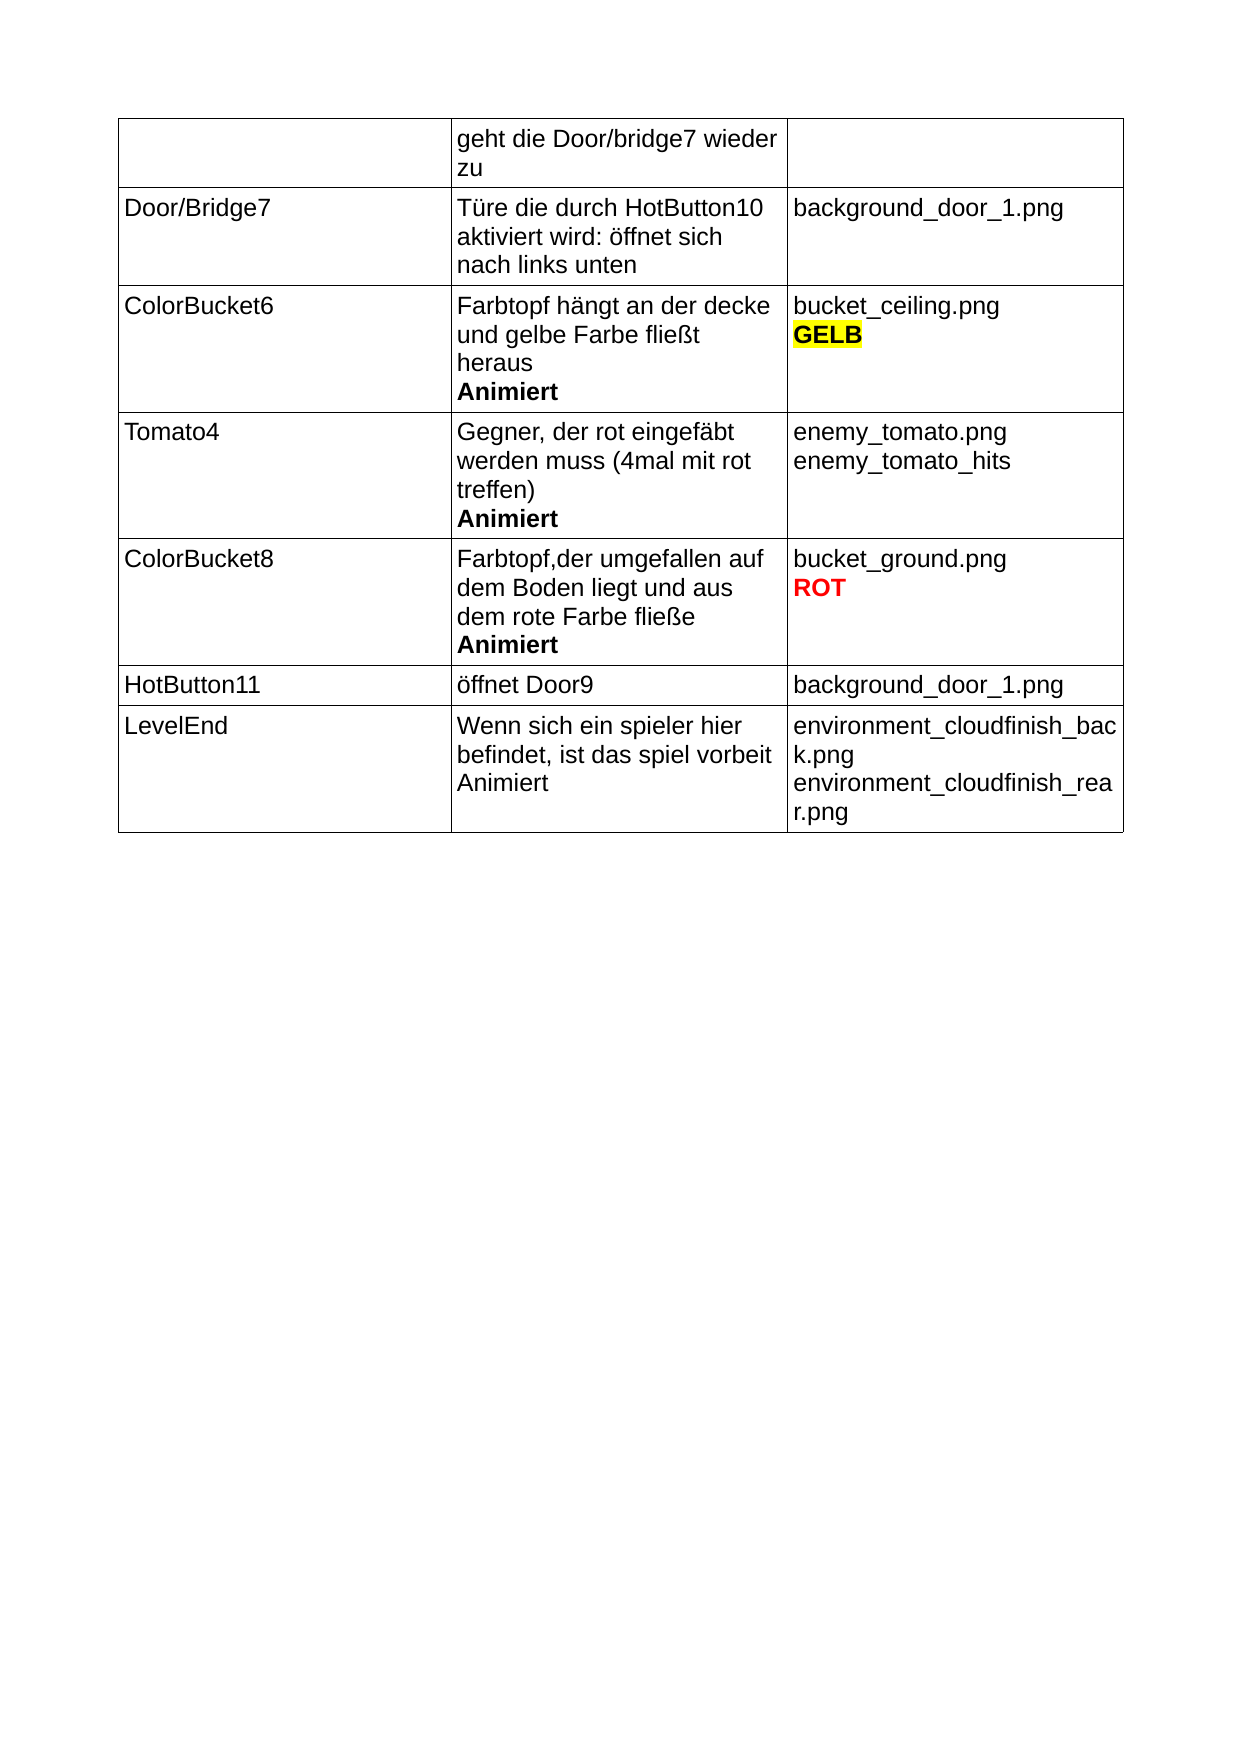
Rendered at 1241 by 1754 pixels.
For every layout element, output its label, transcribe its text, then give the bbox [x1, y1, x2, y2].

table_cell background_door_1.png [788, 188, 1123, 285]
table_cell Gegner, der rot eingefäbt werden muss (4mal mit rot treffen) Animiert [452, 413, 787, 538]
table_cell environment_cloudfinish_back.png environment_cloudfinish_rear.png [788, 706, 1123, 832]
table_cell Farbtopf hängt an der decke und gelbe Farbe fließt heraus Animiert [452, 286, 787, 412]
table_cell Tomato4 [119, 413, 451, 538]
table_cell ColorBucket6 [119, 286, 451, 412]
table_cell LevelEnd [119, 706, 451, 832]
table_cell enemy_tomato.png enemy_tomato_hits [788, 413, 1123, 538]
table_cell Türe die durch HotButton10 aktiviert wird: öffnet sich nach links unten [452, 188, 787, 285]
table_cell ColorBucket8 [119, 539, 451, 665]
table_cell geht die Door/bridge7 wieder zu [452, 119, 787, 187]
table_cell öffnet Door9 [452, 666, 787, 705]
table_cell Farbtopf,der umgefallen auf dem Boden liegt und aus dem rote Farbe fließe Animiert [452, 539, 787, 665]
table_cell [788, 119, 1123, 187]
table_cell bucket_ground.png ROT [788, 539, 1123, 665]
table_cell HotButton11 [119, 666, 451, 705]
table_cell background_door_1.png [788, 666, 1123, 705]
table_cell Door/Bridge7 [119, 188, 451, 285]
table_cell [119, 119, 451, 187]
table_cell bucket_ceiling.png GELB [788, 286, 1123, 412]
table_cell Wenn sich ein spieler hier befindet, ist das spiel vorbeit Animiert [452, 706, 787, 832]
